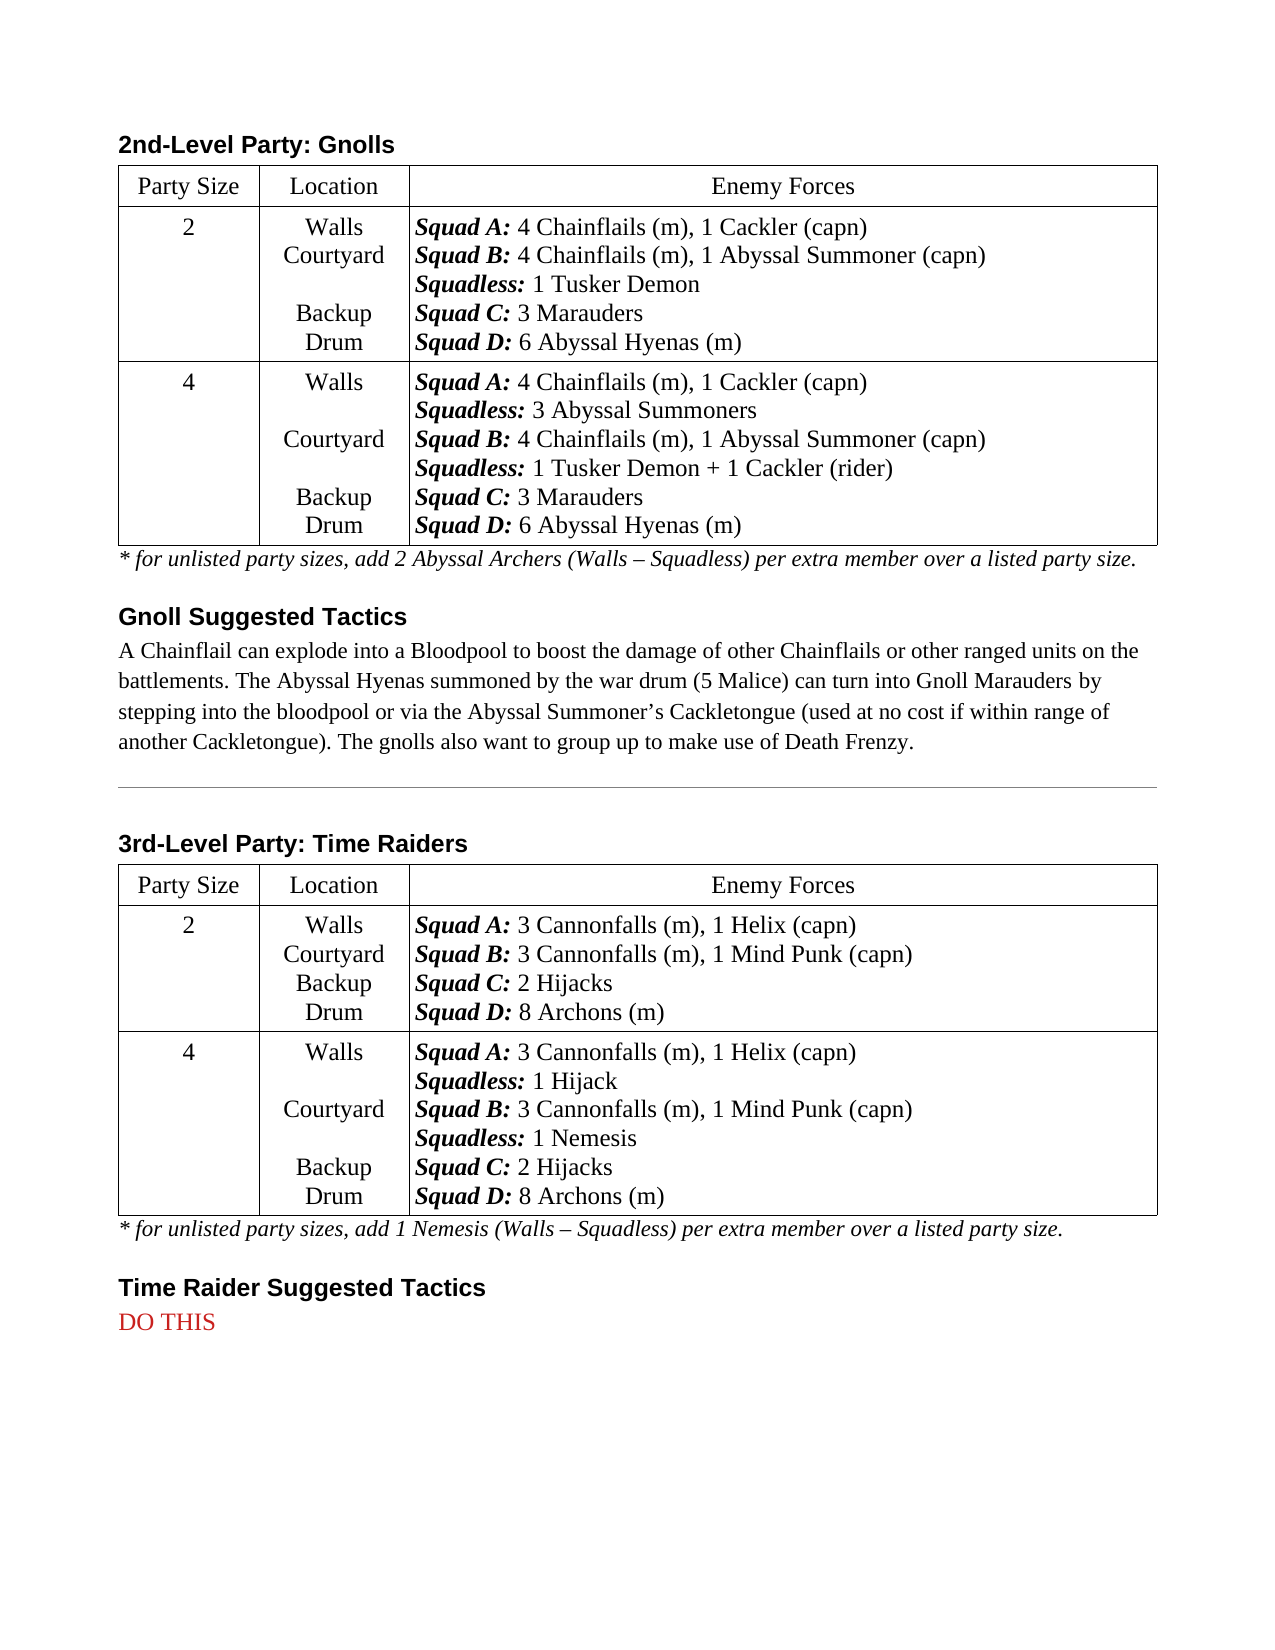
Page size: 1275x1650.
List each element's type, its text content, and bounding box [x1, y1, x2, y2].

table_cell 2 [119, 207, 259, 361]
table_header Location [260, 865, 409, 905]
subtitle 3rd-Level Party: Time Raiders [118, 829, 1157, 858]
table_cell 4 [119, 1032, 259, 1215]
table_header Party Size [119, 865, 259, 905]
table_cell Walls Courtyard Backup Drum [260, 362, 409, 545]
text A Chainflail can explode into a Bloodpool to boost the damage of other Chainflails or other ranged units on the battlements. The Abyssal Hyenas summoned by the war drum (5 Malice) can turn into Gnoll Marauders by stepping into the bloodpool or via the Abyssal Summoner’s Cackletongue (used at no cost if within range of another Cackletongue). The gnolls also want to group up to make use of Death Frenzy. [118, 637, 1157, 754]
table_cell Squad A: 3 Cannonfalls (m), 1 Helix (capn) Squad B: 3 Cannonfalls (m), 1 Mind Punk (capn) Squad C: 2 Hijacks Squad D: 8 Archons (m) [410, 906, 1157, 1031]
subtitle Time Raider Suggested Tactics [118, 1273, 1157, 1301]
table_cell Squad A: 3 Cannonfalls (m), 1 Helix (capn) Squadless: 1 Hijack Squad B: 3 Cannonfalls (m), 1 Mind Punk (capn) Squadless: 1 Nemesis Squad C: 2 Hijacks Squad D: 8 Archons (m) [410, 1032, 1157, 1215]
table_cell Squad A: 4 Chainflails (m), 1 Cackler (capn) Squad B: 4 Chainflails (m), 1 Abyssal Summoner (capn) Squadless: 1 Tusker Demon Squad C: 3 Marauders Squad D: 6 Abyssal Hyenas (m) [410, 207, 1157, 361]
text * for unlisted party sizes, add 1 Nemesis (Walls – Squadless) per extra member over a listed party size. [118, 1216, 1157, 1242]
table_header Enemy Forces [410, 865, 1157, 905]
table_cell Walls Courtyard Backup Drum [260, 1032, 409, 1215]
table_header Location [260, 166, 409, 206]
table_header Party Size [119, 166, 259, 206]
table_header Enemy Forces [410, 166, 1157, 206]
table_cell 4 [119, 362, 259, 545]
table_cell Walls Courtyard Backup Drum [260, 906, 409, 1031]
table_cell 2 [119, 906, 259, 1031]
text * for unlisted party sizes, add 2 Abyssal Archers (Walls – Squadless) per extra member over a listed party size. [118, 546, 1157, 572]
table_cell Walls Courtyard Backup Drum [260, 207, 409, 361]
subtitle Gnoll Suggested Tactics [118, 602, 1157, 631]
table_cell Squad A: 4 Chainflails (m), 1 Cackler (capn) Squadless: 3 Abyssal Summoners Squad B: 4 Chainflails (m), 1 Abyssal Summoner (capn) Squadless: 1 Tusker Demon + 1 Cackler (rider) Squad C: 3 Marauders Squad D: 6 Abyssal Hyenas (m) [410, 362, 1157, 545]
subtitle 2nd-Level Party: Gnolls [118, 131, 1157, 159]
text DO THIS [118, 1307, 1157, 1336]
